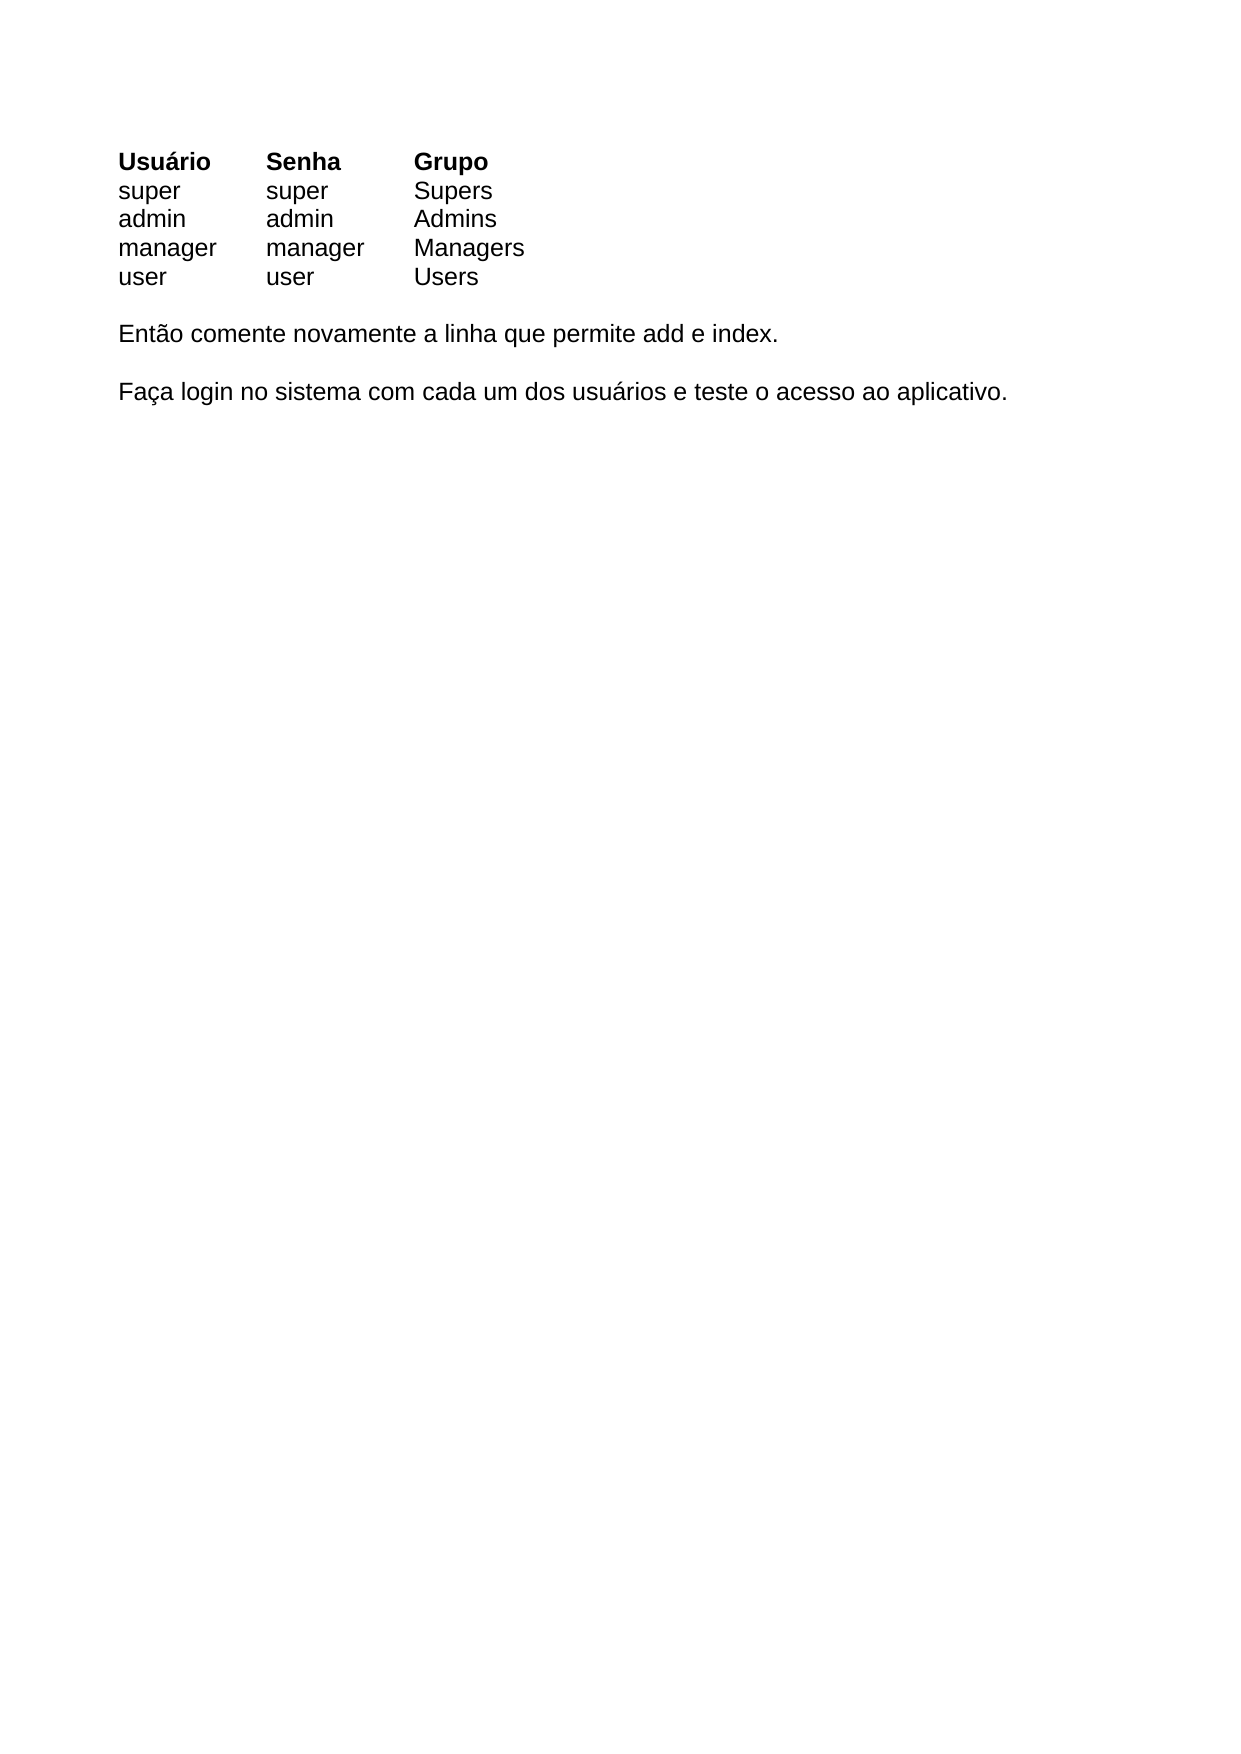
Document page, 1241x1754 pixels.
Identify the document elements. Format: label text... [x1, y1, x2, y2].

text Então comente novamente a linha que permite add e index. [118, 319, 1122, 348]
text manager manager Managers [118, 233, 1122, 262]
text Usuário Senha Grupo [118, 147, 1122, 176]
text super super Supers [118, 176, 1122, 204]
text Faça login no sistema com cada um dos usuários e teste o acesso ao aplicativo. [118, 377, 1122, 406]
text admin admin Admins [118, 204, 1122, 233]
text user user Users [118, 262, 1122, 291]
